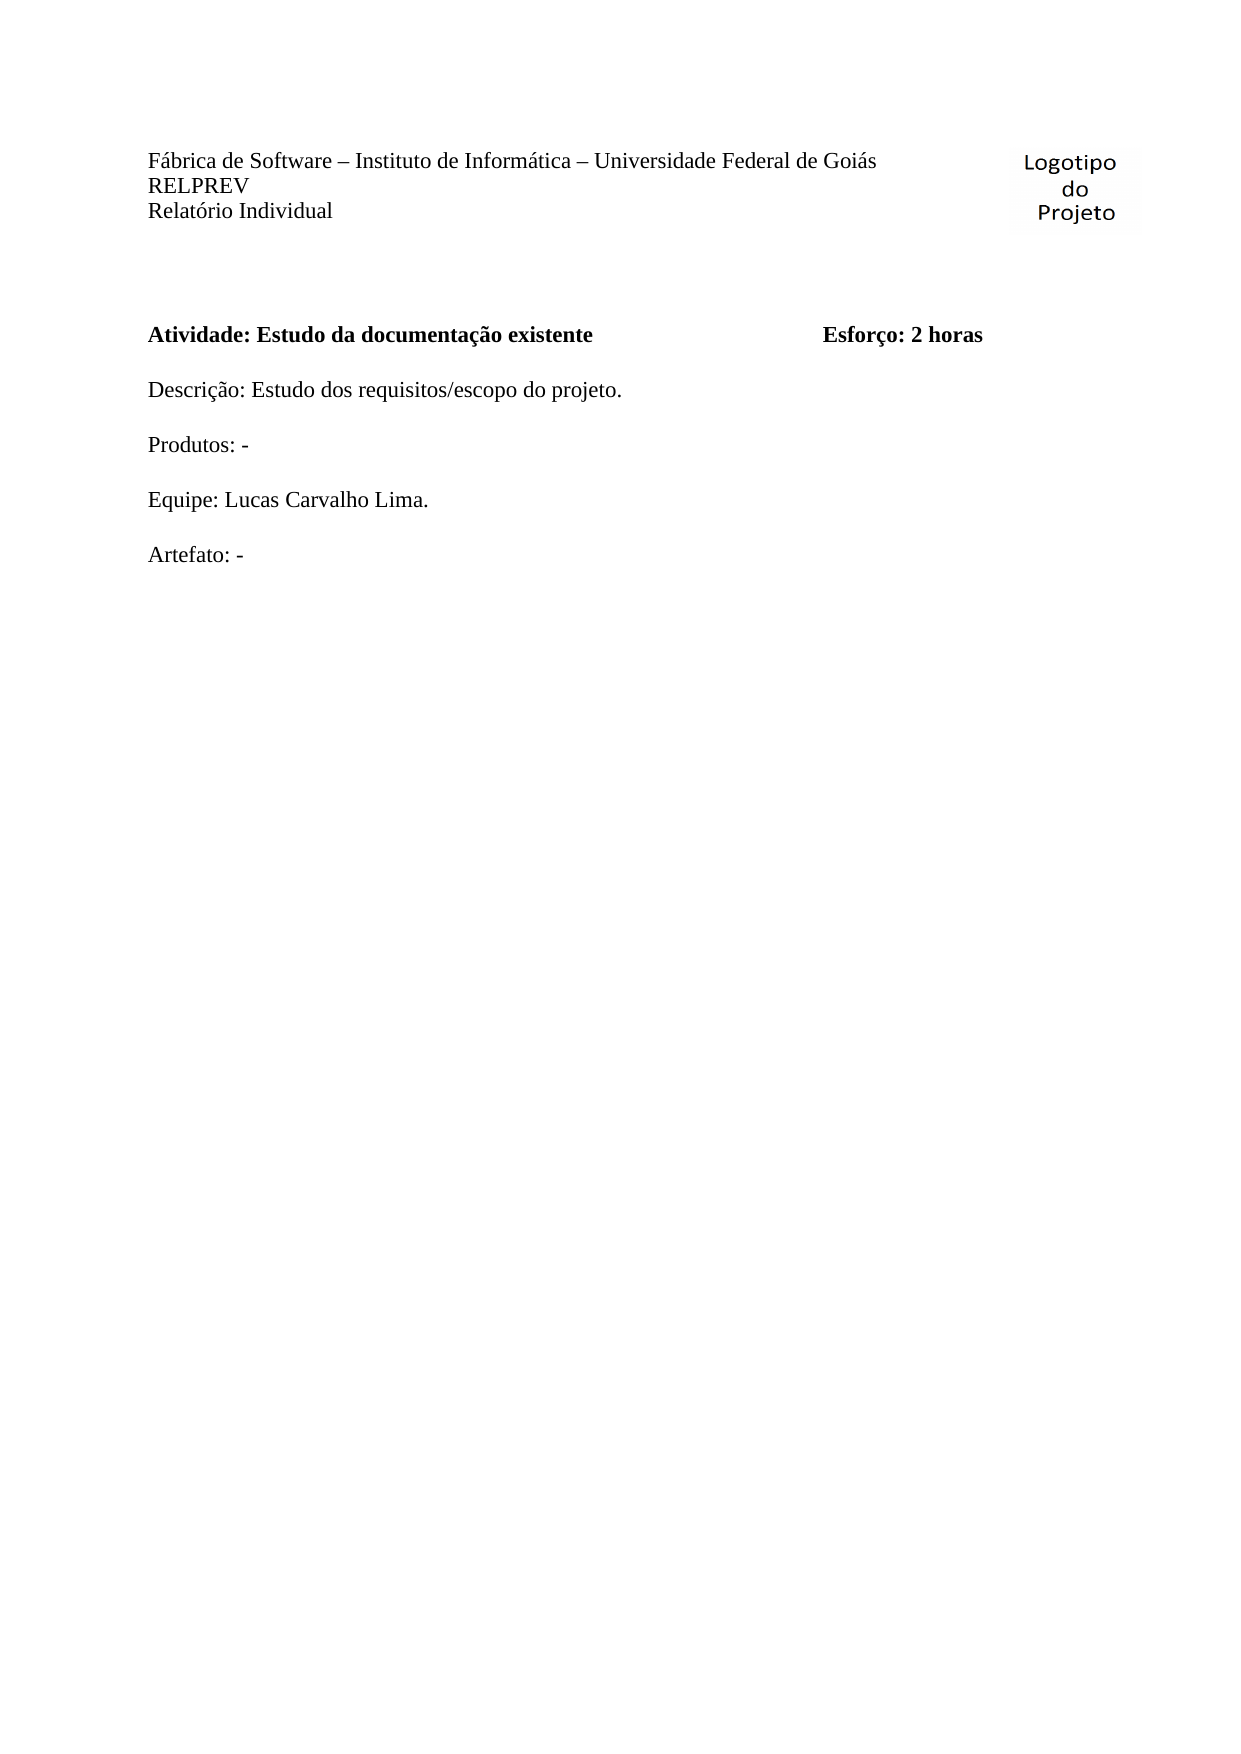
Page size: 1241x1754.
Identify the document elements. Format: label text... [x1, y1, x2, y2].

picture [1008, 147, 1142, 235]
text Artefato: - [148, 542, 1093, 567]
text Equipe: Lucas Carvalho Lima. [148, 487, 1093, 512]
text Descrição: Estudo dos requisitos/escopo do projeto. [148, 377, 1093, 403]
text Atividade: Estudo da documentação existente Esforço: 2 horas [148, 322, 1093, 348]
text Produtos: - [148, 432, 1093, 457]
